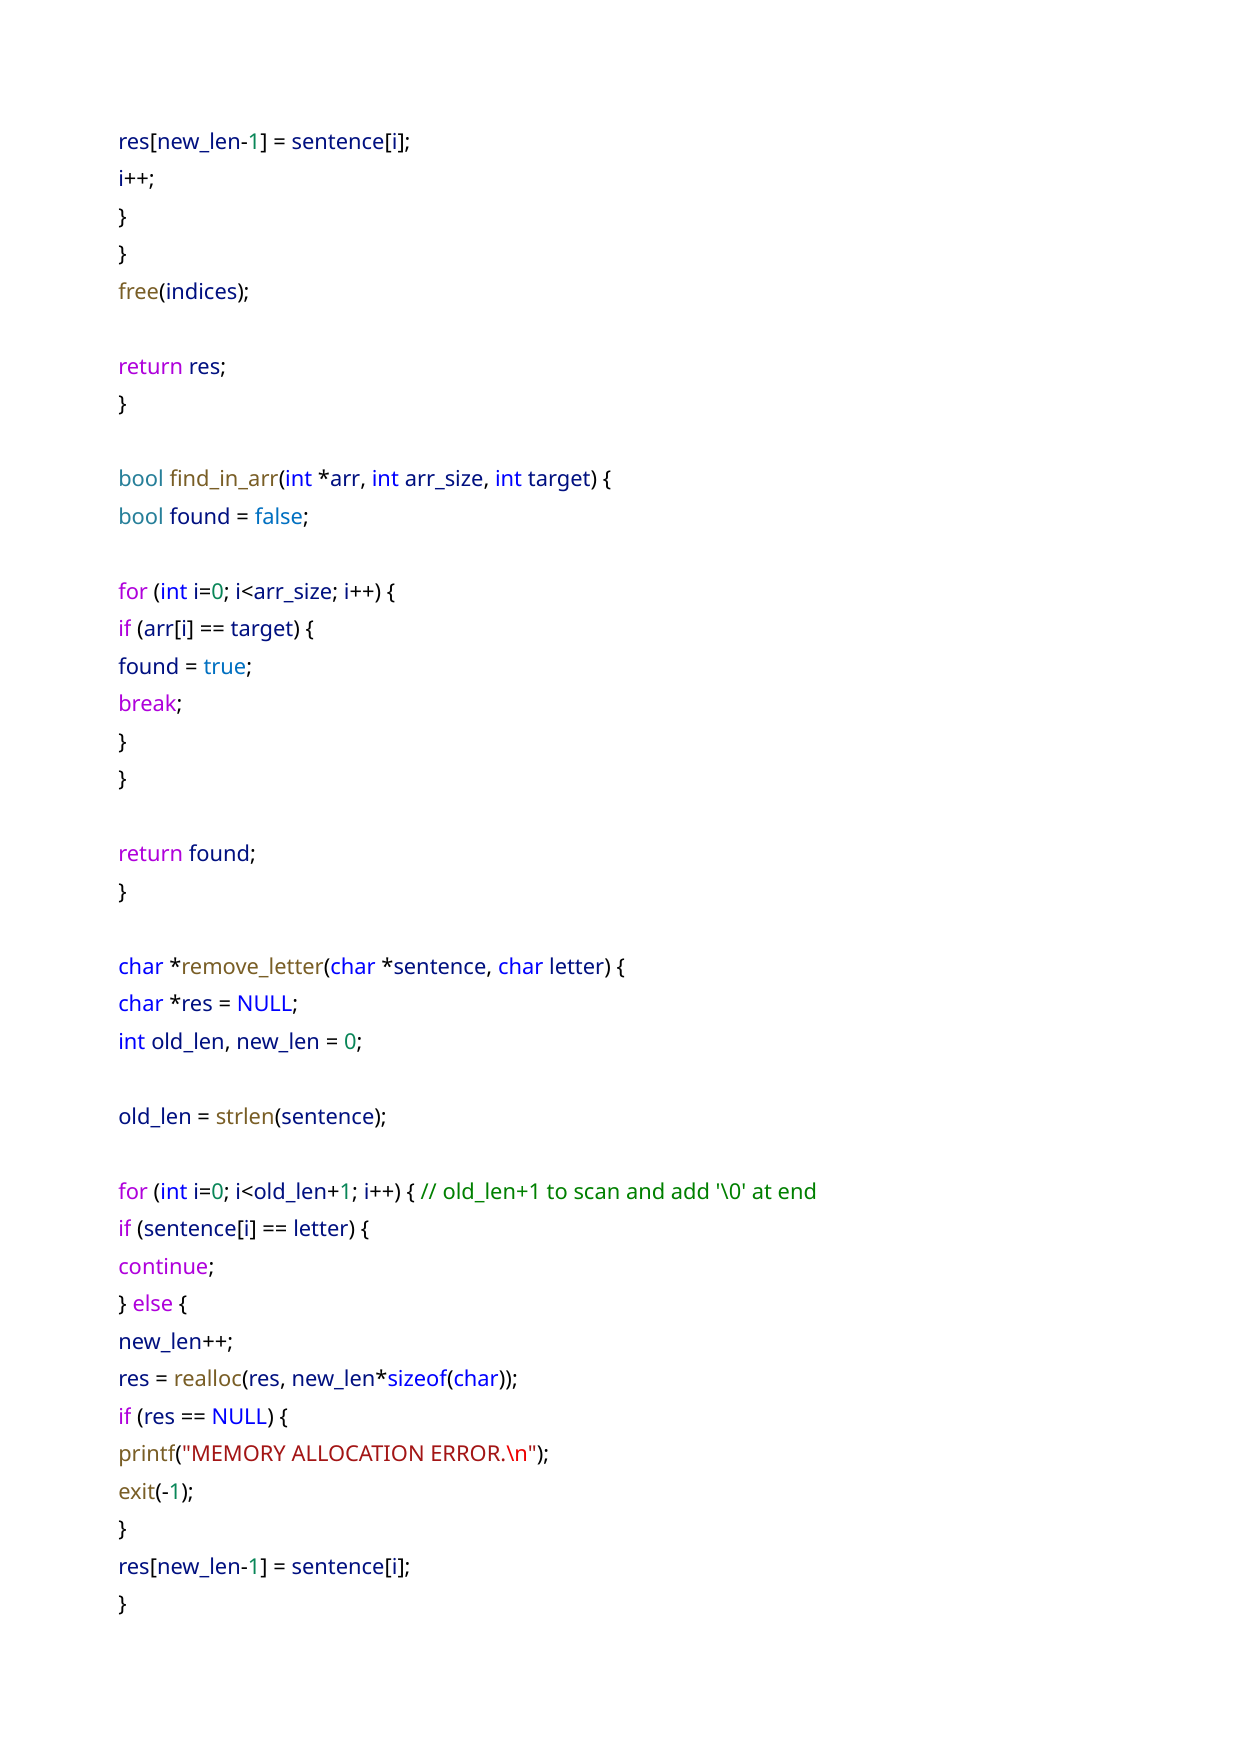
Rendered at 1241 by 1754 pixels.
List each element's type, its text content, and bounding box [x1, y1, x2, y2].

text exit(-1); [118, 1468, 1122, 1506]
text res[new_len-1] = sentence[i]; [118, 1543, 1122, 1581]
text } [118, 1506, 1122, 1543]
text bool find_in_arr(int *arr, int arr_size, int target) { [118, 456, 1122, 493]
text } [118, 231, 1122, 268]
text if (arr[i] == target) { [118, 606, 1122, 643]
text printf("MEMORY ALLOCATION ERROR.\n"); [118, 1431, 1122, 1468]
text res = realloc(res, new_len*sizeof(char)); [118, 1356, 1122, 1393]
text break; [118, 681, 1122, 718]
text } [118, 193, 1122, 231]
text for (int i=0; i<arr_size; i++) { [118, 568, 1122, 606]
text for (int i=0; i<old_len+1; i++) { // old_len+1 to scan and add '\0' at end [118, 1168, 1122, 1206]
text int old_len, new_len = 0; [118, 1018, 1122, 1056]
text } [118, 381, 1122, 418]
text i++; [118, 156, 1122, 193]
text } [118, 1581, 1122, 1618]
text old_len = strlen(sentence); [118, 1093, 1122, 1131]
text if (sentence[i] == letter) { [118, 1206, 1122, 1243]
text res[new_len-1] = sentence[i]; [118, 118, 1122, 156]
text new_len++; [118, 1318, 1122, 1356]
text bool found = false; [118, 493, 1122, 531]
text return res; [118, 343, 1122, 381]
text } [118, 868, 1122, 906]
text free(indices); [118, 268, 1122, 306]
text } else { [118, 1281, 1122, 1318]
text if (res == NULL) { [118, 1393, 1122, 1431]
text char *res = NULL; [118, 981, 1122, 1018]
text } [118, 756, 1122, 793]
text char *remove_letter(char *sentence, char letter) { [118, 943, 1122, 981]
text } [118, 718, 1122, 756]
text found = true; [118, 643, 1122, 681]
text return found; [118, 831, 1122, 868]
text continue; [118, 1243, 1122, 1281]
